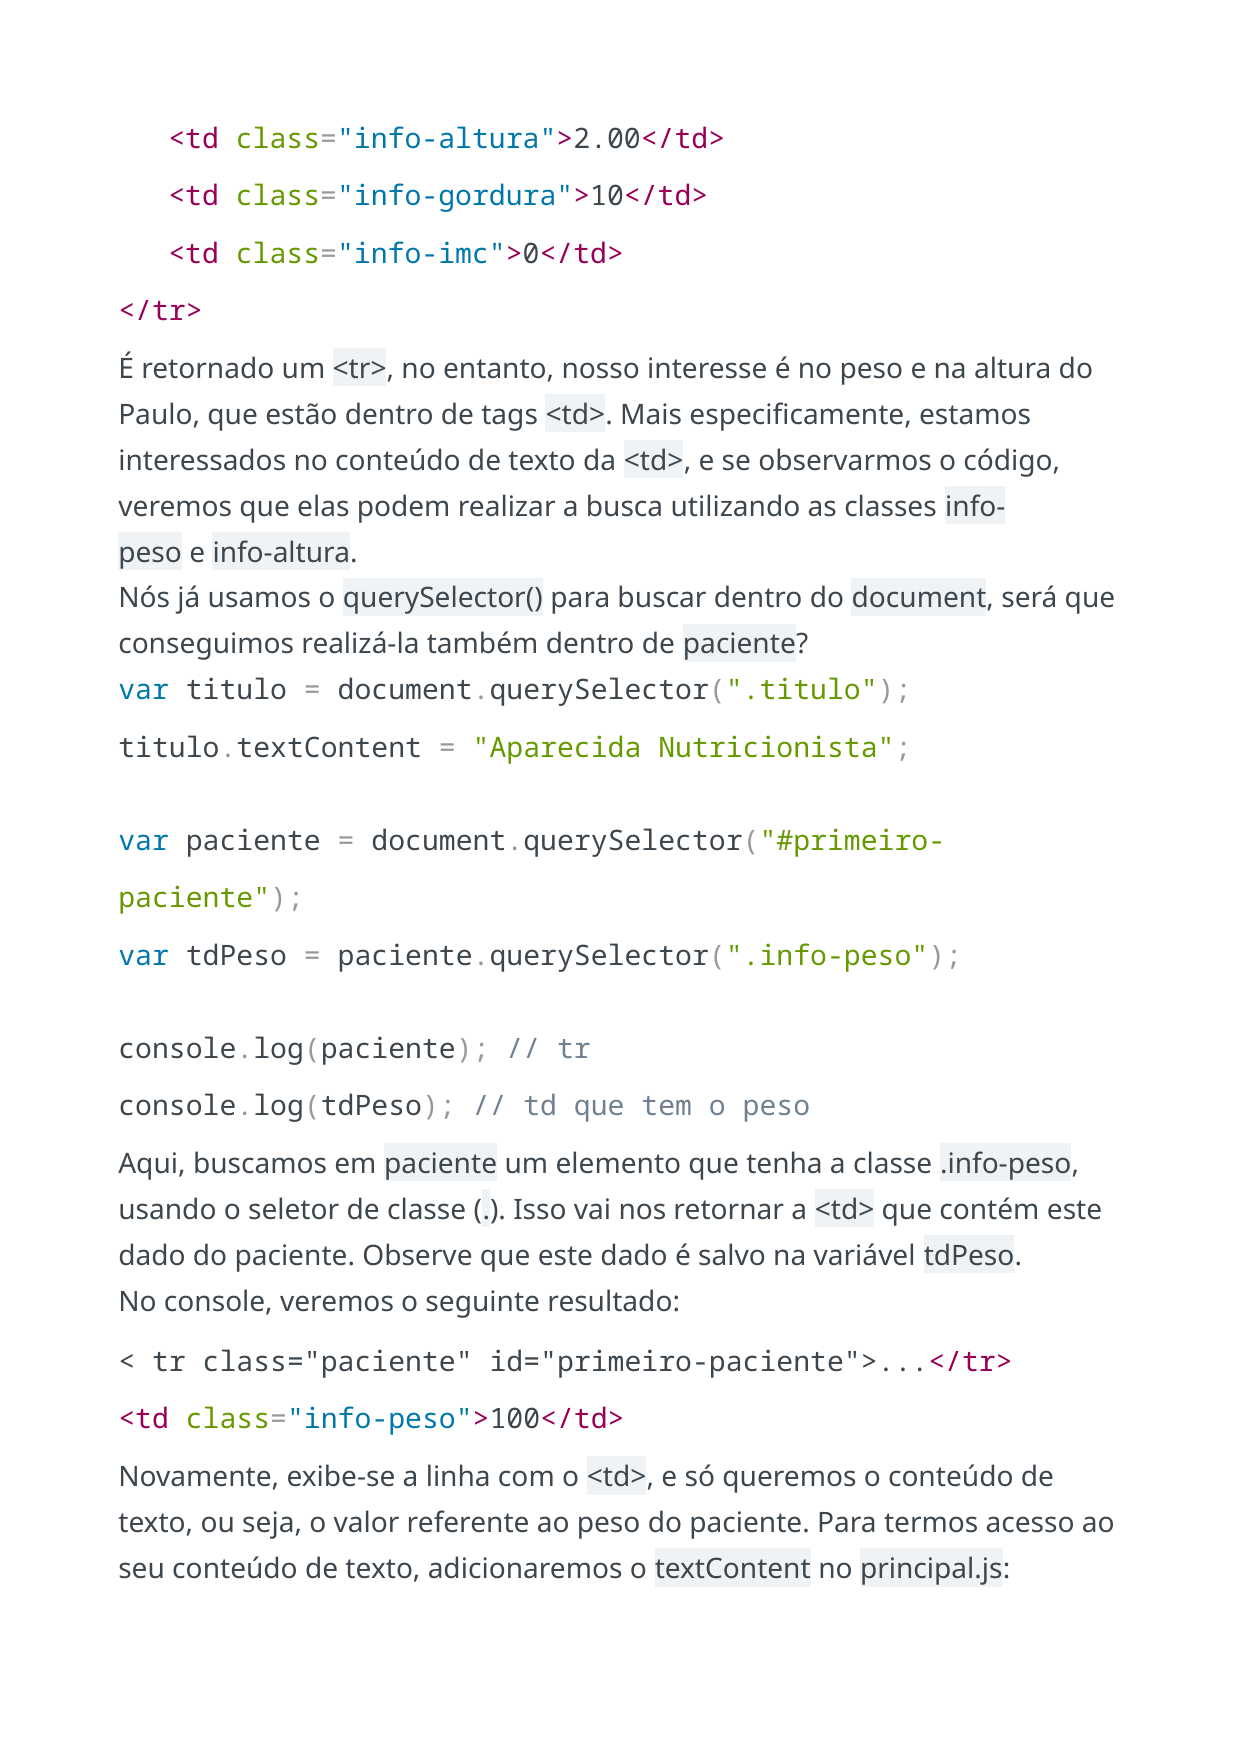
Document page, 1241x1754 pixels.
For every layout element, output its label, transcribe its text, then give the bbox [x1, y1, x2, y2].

text Novamente, exibe-se a linha com o <td>, e só queremos o conteúdo de texto, ou seja, o valor referente ao peso do paciente. Para termos acesso ao seu conteúdo de texto, adicionaremos o textContent no principal.js: [118, 1456, 1122, 1587]
text <td class="info-imc">0</td> [118, 233, 1122, 271]
text titulo.textContent = "Aparecida Nutricionista"; [118, 727, 1122, 766]
text var titulo = document.querySelector(".titulo"); [118, 670, 1122, 708]
text Aqui, buscamos em paciente um elemento que tenha a classe .info-peso, usando o seletor de classe (.). Isso vai nos retornar a <td> que contém este dado do paciente. Observe que este dado é salvo na variável tdPeso. [118, 1143, 1122, 1273]
text console.log(paciente); // tr [118, 1028, 1122, 1066]
text console.log(tdPeso); // td que tem o peso [118, 1086, 1122, 1124]
text </tr> [118, 291, 1122, 329]
text < tr class="paciente" id="primeiro-paciente">...</tr> [118, 1341, 1122, 1380]
text var paciente = document.querySelector("#primeiro-paciente"); [118, 820, 1122, 916]
text É retornado um <tr>, no entanto, nosso interesse é no peso e na altura do Paulo, que estão dentro de tags <td>. Mais especificamente, estamos interessados no conteúdo de texto da <td>, e se observarmos o código, veremos que elas podem realizar a busca utilizando as classes info-peso e info-altura. [118, 348, 1122, 570]
text No console, veremos o seguinte resultado: [118, 1281, 1122, 1319]
text <td class="info-altura">2.00</td> [118, 118, 1122, 156]
text var tdPeso = paciente.querySelector(".info-peso"); [118, 935, 1122, 973]
text Nós já usamos o querySelector() para buscar dentro do document, será que conseguimos realizá-la também dentro de paciente? [118, 578, 1122, 662]
text <td class="info-peso">100</td> [118, 1399, 1122, 1437]
text <td class="info-gordura">10</td> [118, 176, 1122, 214]
